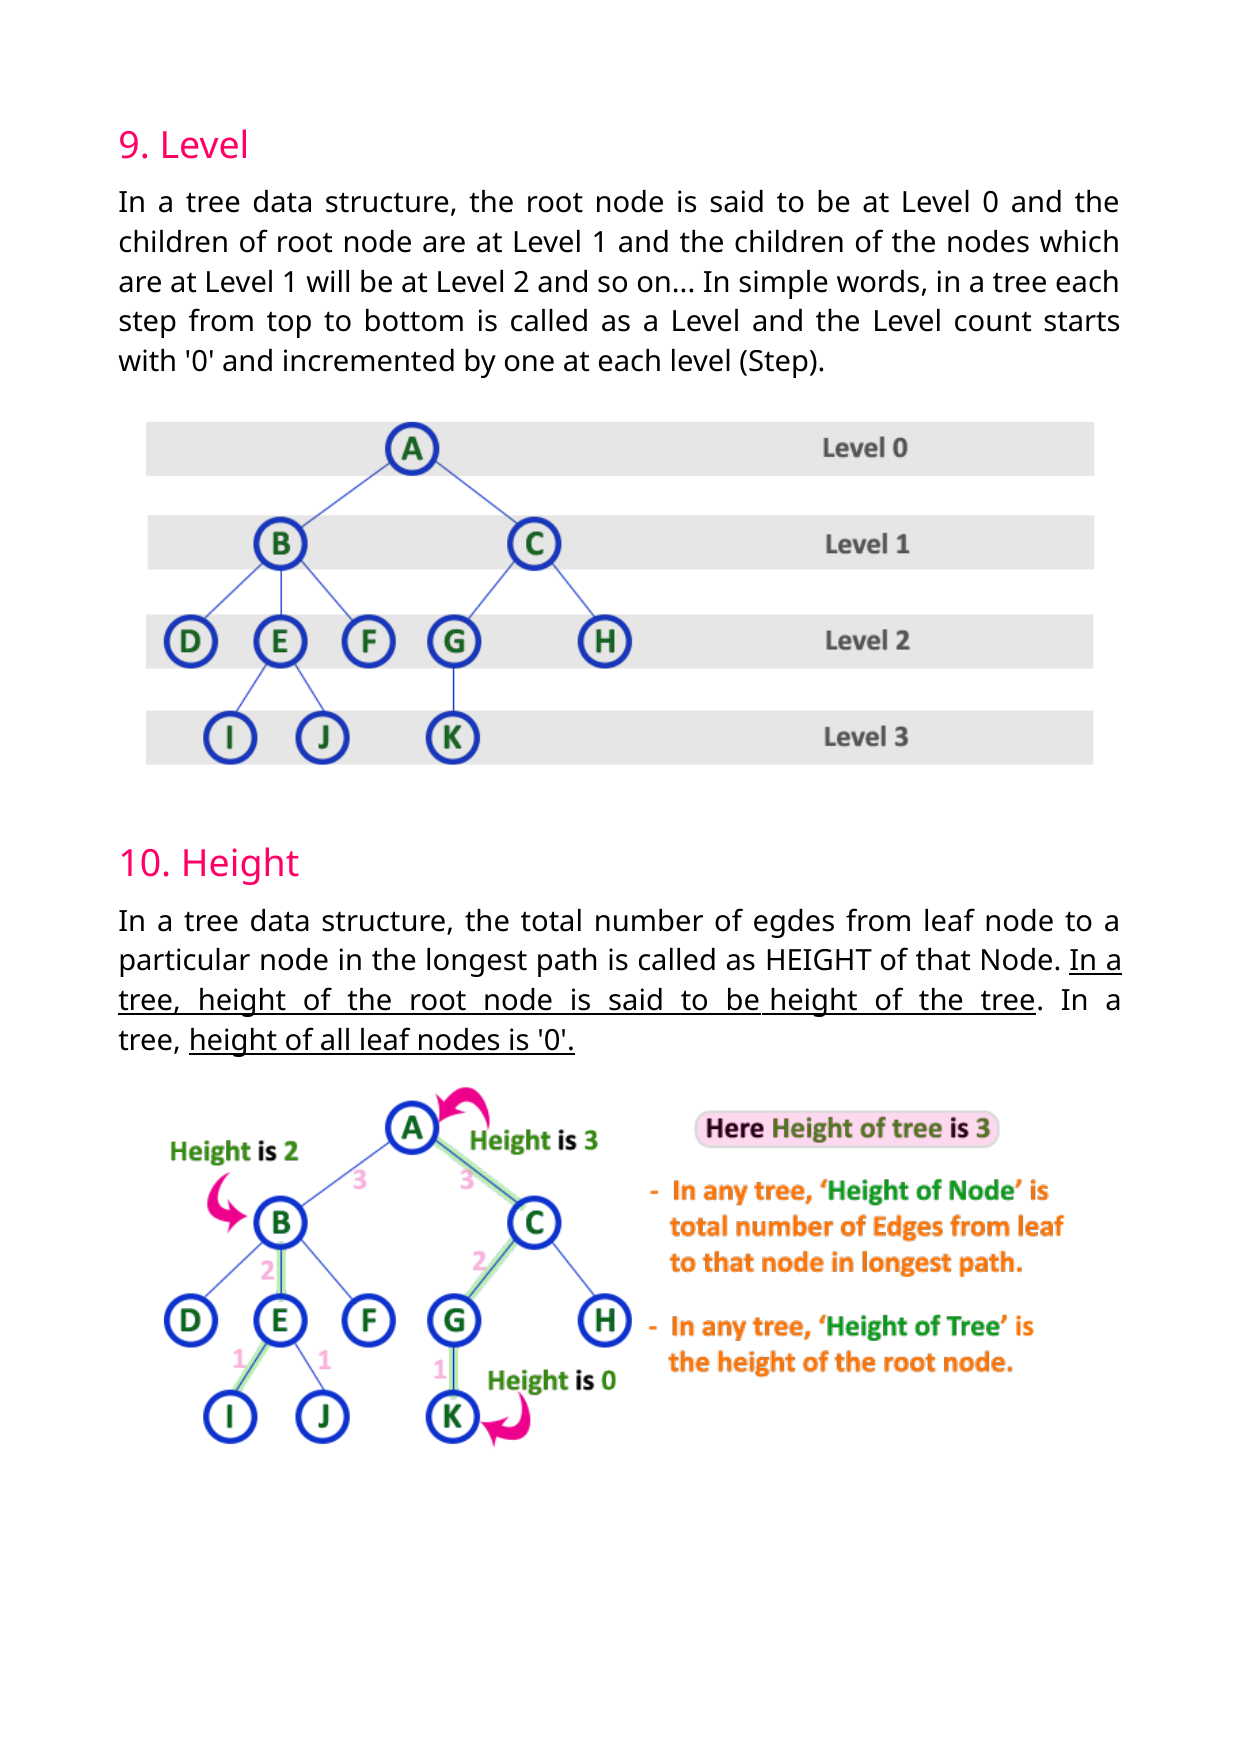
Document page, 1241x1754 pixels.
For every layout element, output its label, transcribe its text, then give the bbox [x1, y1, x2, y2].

picture [146, 1071, 1095, 1478]
picture [146, 392, 1095, 799]
subtitle 9. Level [118, 118, 1122, 169]
subtitle 10. Height [118, 836, 1122, 887]
text In a tree data structure, the root node is said to be at Level 0 and the children of root node are at Level 1 and the children of the nodes which are at Level 1 will be at Level 2 and so on... In simple words, in a tree each step from top to bottom is called as a Level and the Level count starts with '0' and incremented by one at each level (Step). [118, 182, 1122, 380]
text In a tree data structure, the total number of egdes from leaf node to a particular node in the longest path is called as HEIGHT of that Node. In a tree, height of the root node is said to be height of the tree. In a tree, height of all leaf nodes is '0'. [118, 900, 1122, 1059]
